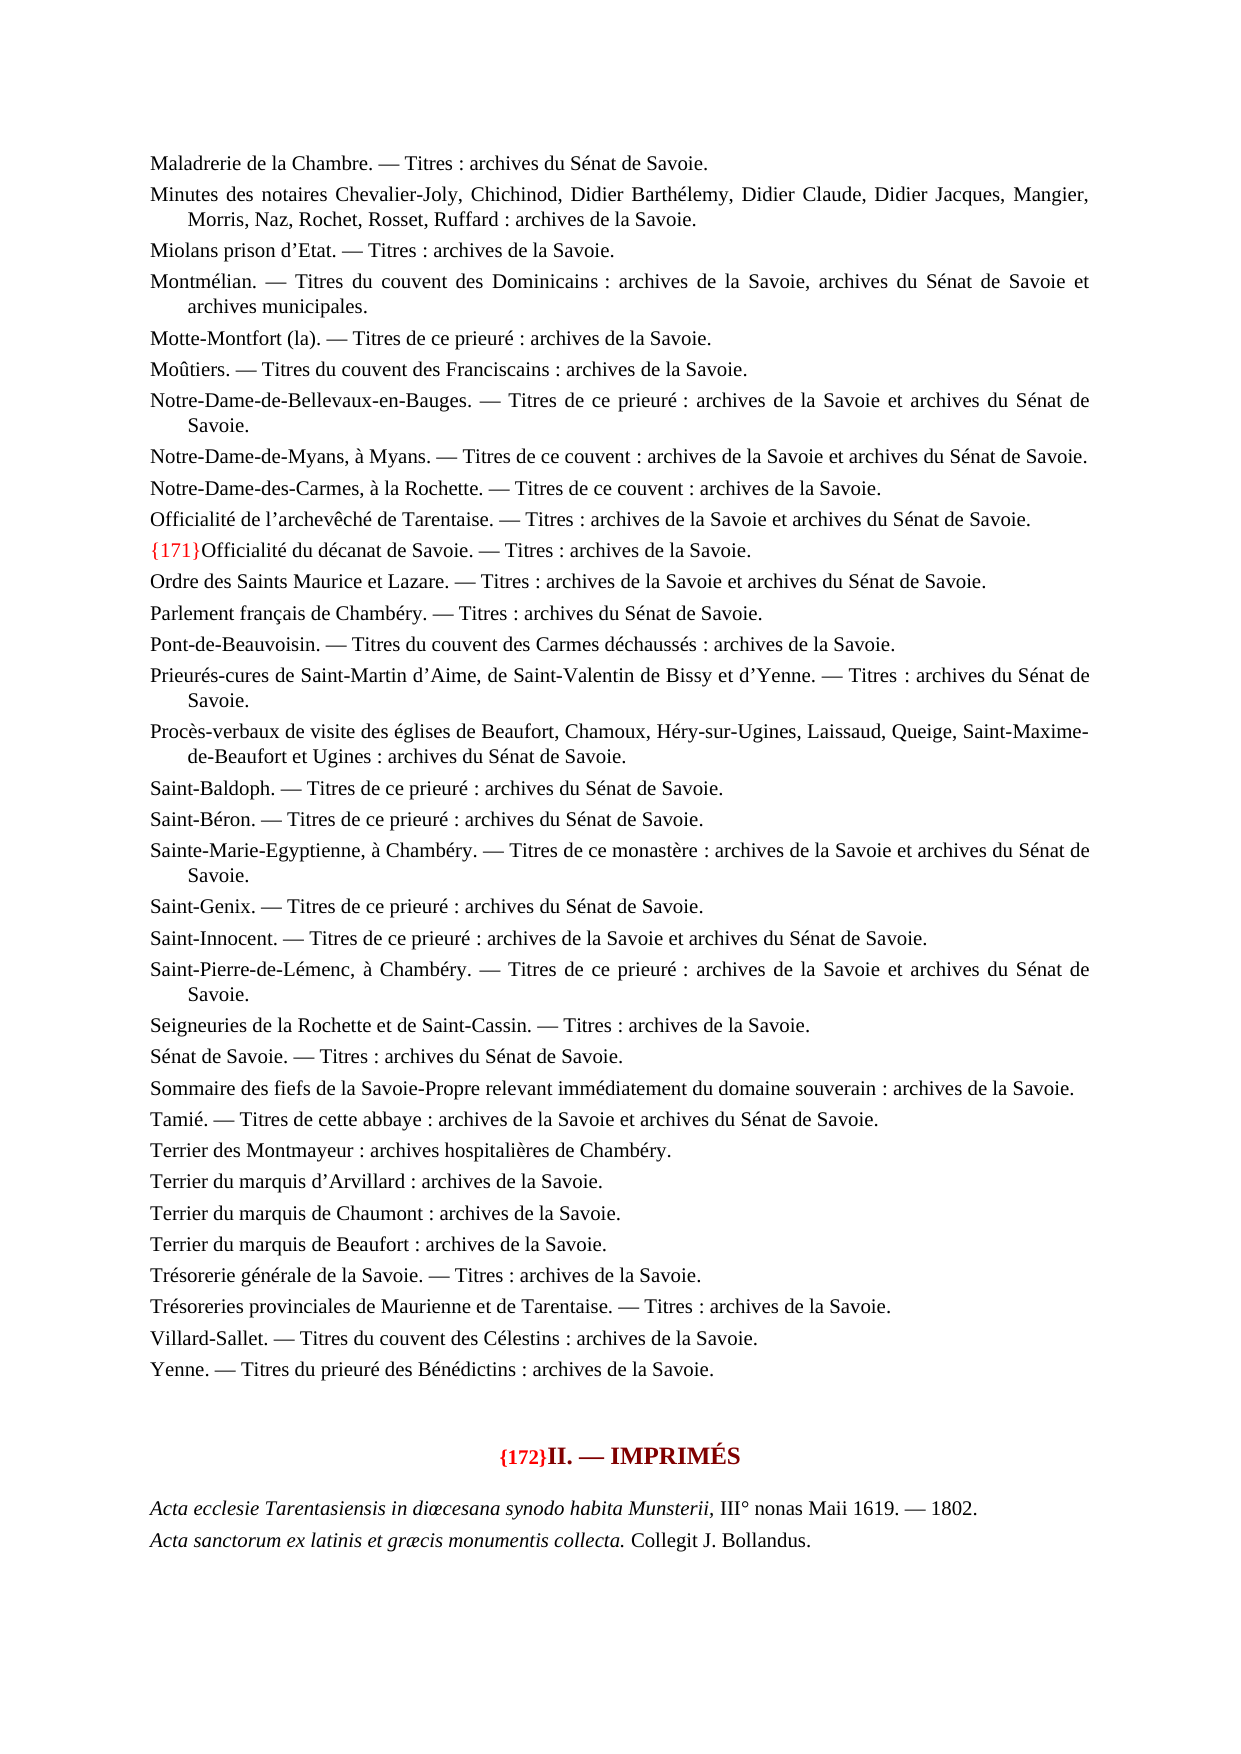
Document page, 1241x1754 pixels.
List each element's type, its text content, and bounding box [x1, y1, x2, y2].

text Sainte-Marie-Egyptienne, à Chambéry. — Titres de ce monastère : archives de la Savoie et archives du Sénat de Savoie. [150, 837, 1090, 887]
text Ordre des Saints Maurice et Lazare. — Titres : archives de la Savoie et archives du Sénat de Savoie. [150, 569, 1090, 594]
text Acta ecclesie Tarentasiensis in diœcesana synodo habita Munsterii, III° nonas Maii 1619. — 1802. [150, 1496, 1090, 1521]
text Notre-Dame-des-Carmes, à la Rochette. — Titres de ce couvent : archives de la Savoie. [150, 475, 1090, 500]
text Yenne. — Titres du prieuré des Bénédictins : archives de la Savoie. [150, 1356, 1090, 1381]
text Terrier des Montmayeur : archives hospitalières de Chambéry. [150, 1137, 1090, 1162]
text Motte-Montfort (la). — Titres de ce prieuré : archives de la Savoie. [150, 325, 1090, 350]
text Saint-Innocent. — Titres de ce prieuré : archives de la Savoie et archives du Sénat de Savoie. [150, 925, 1090, 950]
text Villard-Sallet. — Titres du couvent des Célestins : archives de la Savoie. [150, 1325, 1090, 1350]
text Saint-Béron. — Titres de ce prieuré : archives du Sénat de Savoie. [150, 806, 1090, 831]
text Saint-Pierre-de-Lémenc, à Chambéry. — Titres de ce prieuré : archives de la Savoie et archives du Sénat de Savoie. [150, 956, 1090, 1006]
text Terrier du marquis de Beaufort : archives de la Savoie. [150, 1231, 1090, 1256]
text Pont-de-Beauvoisin. — Titres du couvent des Carmes déchaussés : archives de la Savoie. [150, 631, 1090, 656]
text Notre-Dame-de-Myans, à Myans. — Titres de ce couvent : archives de la Savoie et archives du Sénat de Savoie. [150, 444, 1090, 469]
text Saint-Baldoph. — Titres de ce prieuré : archives du Sénat de Savoie. [150, 775, 1090, 800]
text Officialité de l’archevêché de Tarentaise. — Titres : archives de la Savoie et archives du Sénat de Savoie. [150, 506, 1090, 531]
text Moûtiers. — Titres du couvent des Franciscains : archives de la Savoie. [150, 356, 1090, 381]
text Prieurés-cures de Saint-Martin d’Aime, de Saint-Valentin de Bissy et d’Yenne. — Titres : archives du Sénat de Savoie. [150, 662, 1090, 712]
text Sommaire des fiefs de la Savoie-Propre relevant immédiatement du domaine souverain : archives de la Savoie. [150, 1075, 1090, 1100]
text Maladrerie de la Chambre. — Titres : archives du Sénat de Savoie. [150, 150, 1090, 175]
text Minutes des notaires Chevalier-Joly, Chichinod, Didier Barthélemy, Didier Claude, Didier Jacques, Mangier, Morris, Naz, Rochet, Rosset, Ruffard : archives de la Savoie. [150, 181, 1090, 231]
text Miolans prison d’Etat. — Titres : archives de la Savoie. [150, 237, 1090, 262]
text Procès-verbaux de visite des églises de Beaufort, Chamoux, Héry-sur-Ugines, Laissaud, Queige, Saint-Maxime-de-Beaufort et Ugines : archives du Sénat de Savoie. [150, 719, 1090, 769]
text Terrier du marquis d’Arvillard : archives de la Savoie. [150, 1169, 1090, 1194]
text Seigneuries de la Rochette et de Saint-Cassin. — Titres : archives de la Savoie. [150, 1012, 1090, 1037]
text Acta sanctorum ex latinis et græcis monumentis collecta. Collegit J. Bollandus. [150, 1527, 1090, 1552]
text Montmélian. — Titres du couvent des Dominicains : archives de la Savoie, archives du Sénat de Savoie et archives municipales. [150, 269, 1090, 319]
text Sénat de Savoie. — Titres : archives du Sénat de Savoie. [150, 1044, 1090, 1069]
text {172}II. — IMPRIMÉS [150, 1437, 1090, 1471]
text Saint-Genix. — Titres de ce prieuré : archives du Sénat de Savoie. [150, 894, 1090, 919]
text Tamié. — Titres de cette abbaye : archives de la Savoie et archives du Sénat de Savoie. [150, 1106, 1090, 1131]
text Trésorerie générale de la Savoie. — Titres : archives de la Savoie. [150, 1262, 1090, 1287]
text Parlement français de Chambéry. — Titres : archives du Sénat de Savoie. [150, 600, 1090, 625]
text Notre-Dame-de-Bellevaux-en-Bauges. — Titres de ce prieuré : archives de la Savoie et archives du Sénat de Savoie. [150, 387, 1090, 437]
text {171}Officialité du décanat de Savoie. — Titres : archives de la Savoie. [150, 537, 1090, 562]
text Terrier du marquis de Chaumont : archives de la Savoie. [150, 1200, 1090, 1225]
text Trésoreries provinciales de Maurienne et de Tarentaise. — Titres : archives de la Savoie. [150, 1294, 1090, 1319]
